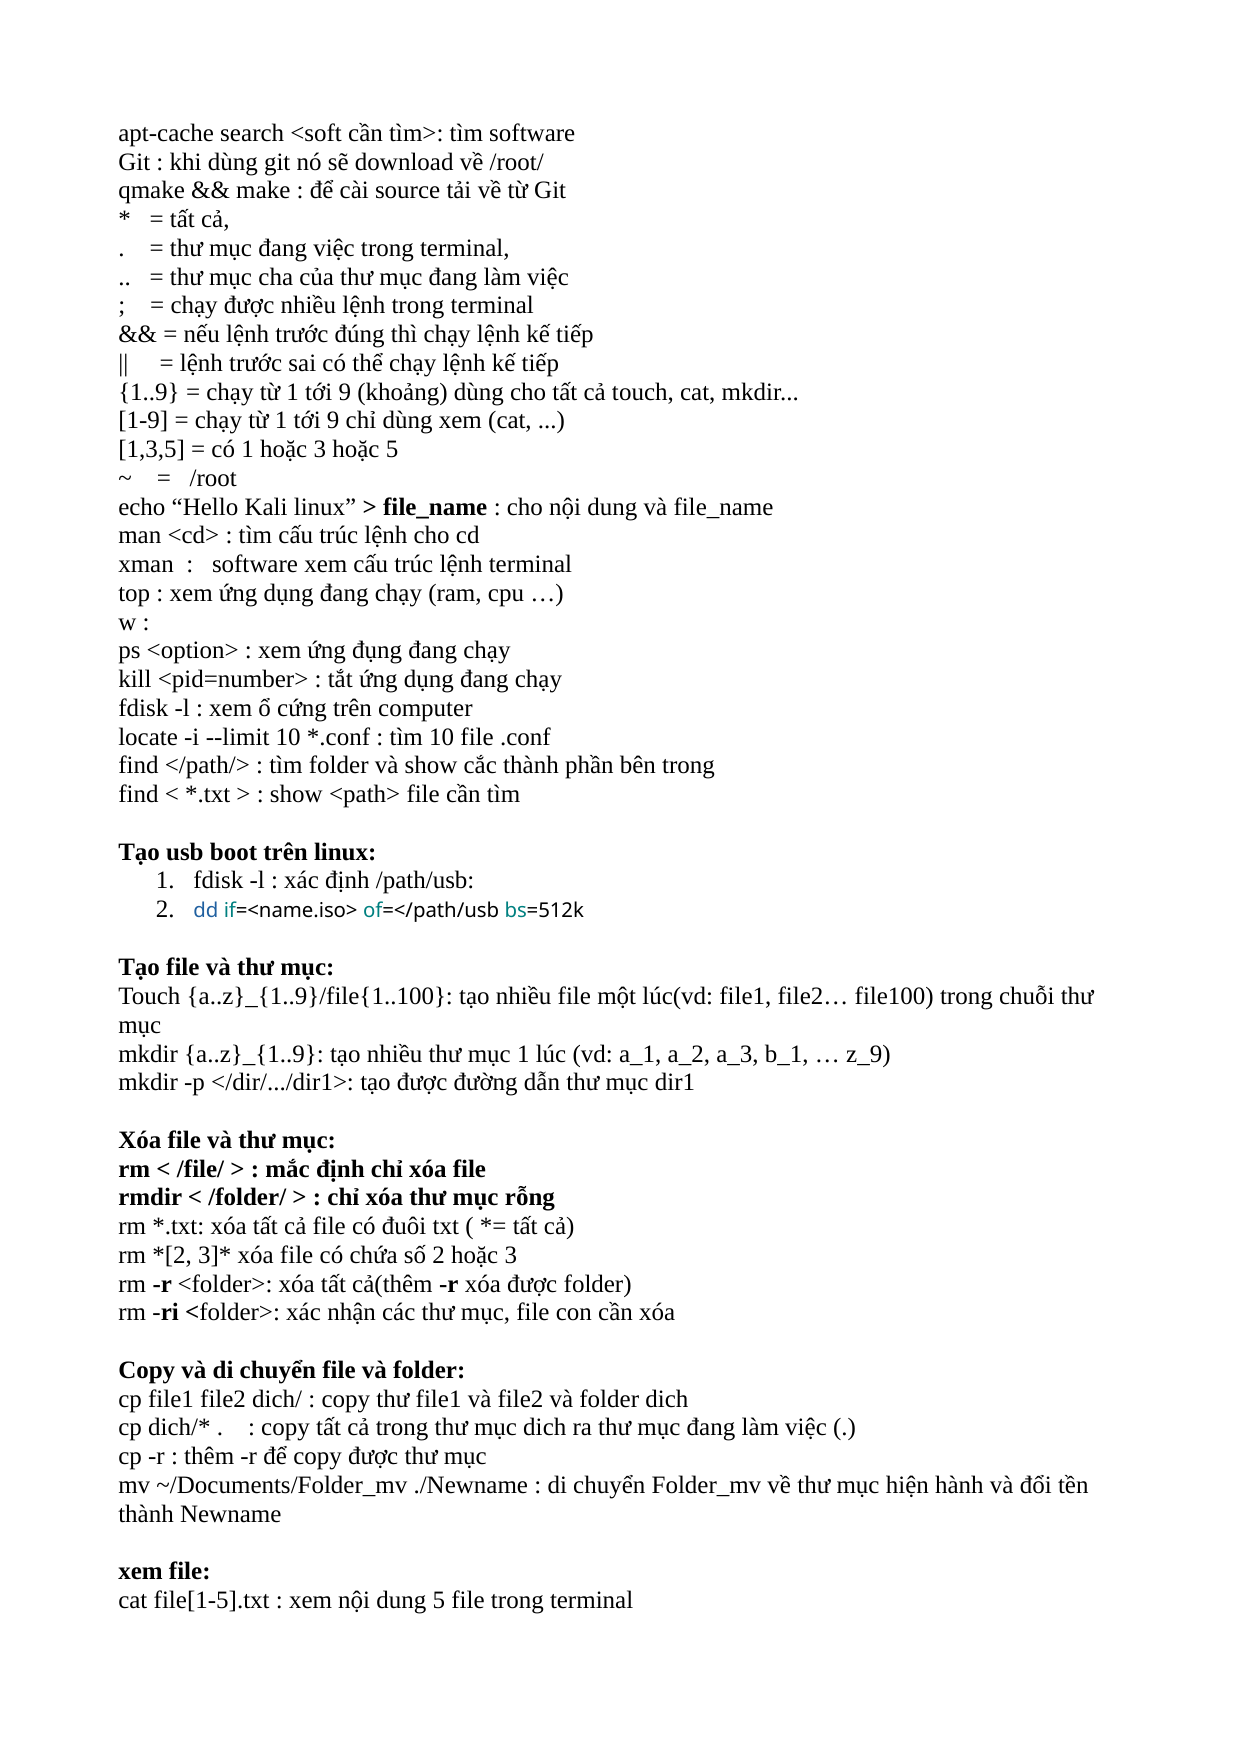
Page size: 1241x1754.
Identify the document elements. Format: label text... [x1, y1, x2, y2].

text .. = thư mục cha của thư mục đang làm việc [118, 262, 1122, 291]
text locate -i --limit 10 *.conf : tìm 10 file .conf [118, 722, 1122, 751]
list dd if=<name.iso> of=</path/usb bs=512k [156, 894, 1122, 924]
text man <cd> : tìm cấu trúc lệnh cho cd [118, 521, 1122, 549]
text rm *[2, 3]* xóa file có chứa số 2 hoặc 3 [118, 1240, 1122, 1269]
text echo “Hello Kali linux” > file_name : cho nội dung và file_name [118, 492, 1122, 521]
text find < *.txt > : show <path> file cần tìm [118, 779, 1122, 808]
text kill <pid=number> : tắt ứng dụng đang chạy [118, 664, 1122, 693]
text fdisk -l : xem ổ cứng trên computer [118, 693, 1122, 722]
text . = thư mục đang việc trong terminal, [118, 233, 1122, 262]
text cat file[1-5].txt : xem nội dung 5 file trong terminal [118, 1585, 1122, 1614]
text [1,3,5] = có 1 hoặc 3 hoặc 5 [118, 434, 1122, 463]
text Touch {a..z}_{1..9}/file{1..100}: tạo nhiều file một lúc(vd: file1, file2… file100) trong chuỗi thư mục [118, 981, 1122, 1039]
text mkdir -p </dir/.../dir1>: tạo được đường dẫn thư mục dir1 [118, 1067, 1122, 1096]
text Tạo file và thư mục: [118, 952, 1122, 981]
text mv ~/Documents/Folder_mv ./Newname : di chuyển Folder_mv về thư mục hiện hành và đổi tền thành Newname [118, 1470, 1122, 1527]
text cp dich/* . : copy tất cả trong thư mục dich ra thư mục đang làm việc (.) [118, 1412, 1122, 1441]
text Copy và di chuyển file và folder: [118, 1355, 1122, 1384]
text xem file: [118, 1556, 1122, 1585]
text ps <option> : xem ứng đụng đang chạy [118, 636, 1122, 664]
text Tạo usb boot trên linux: [118, 837, 1122, 866]
text && = nếu lệnh trước đúng thì chạy lệnh kế tiếp [118, 319, 1122, 348]
text ; = chạy được nhiều lệnh trong terminal [118, 291, 1122, 319]
text qmake && make : để cài source tải về từ Git [118, 176, 1122, 204]
text top : xem ứng dụng đang chạy (ram, cpu …) [118, 578, 1122, 607]
text xman : software xem cấu trúc lệnh terminal [118, 549, 1122, 578]
text cp file1 file2 dich/ : copy thư file1 và file2 và folder dich [118, 1384, 1122, 1412]
text [1-9] = chạy từ 1 tới 9 chỉ dùng xem (cat, ...) [118, 406, 1122, 434]
text apt-cache search <soft cần tìm>: tìm software [118, 118, 1122, 147]
text mkdir {a..z}_{1..9}: tạo nhiều thư mục 1 lúc (vd: a_1, a_2, a_3, b_1, … z_9) [118, 1039, 1122, 1067]
text rmdir < /folder/ > : chỉ xóa thư mục rỗng [118, 1182, 1122, 1211]
text w : [118, 607, 1122, 636]
text Xóa file và thư mục: [118, 1125, 1122, 1154]
text cp -r : thêm -r để copy được thư mục [118, 1441, 1122, 1470]
list fdisk -l : xác định /path/usb: [156, 866, 1122, 894]
text || = lệnh trước sai có thể chạy lệnh kế tiếp [118, 348, 1122, 377]
text Git : khi dùng git nó sẽ download về /root/ [118, 147, 1122, 176]
text rm *.txt: xóa tất cả file có đuôi txt ( *= tất cả) [118, 1211, 1122, 1240]
text * = tất cả, [118, 204, 1122, 233]
text {1..9} = chạy từ 1 tới 9 (khoảng) dùng cho tất cả touch, cat, mkdir... [118, 377, 1122, 406]
text ~ = /root [118, 463, 1122, 492]
text find </path/> : tìm folder và show cắc thành phần bên trong [118, 751, 1122, 779]
text rm -r <folder>: xóa tất cả(thêm -r xóa được folder) [118, 1269, 1122, 1297]
text rm -ri <folder>: xác nhận các thư mục, file con cần xóa [118, 1297, 1122, 1326]
text rm < /file/ > : mắc định chỉ xóa file [118, 1154, 1122, 1182]
